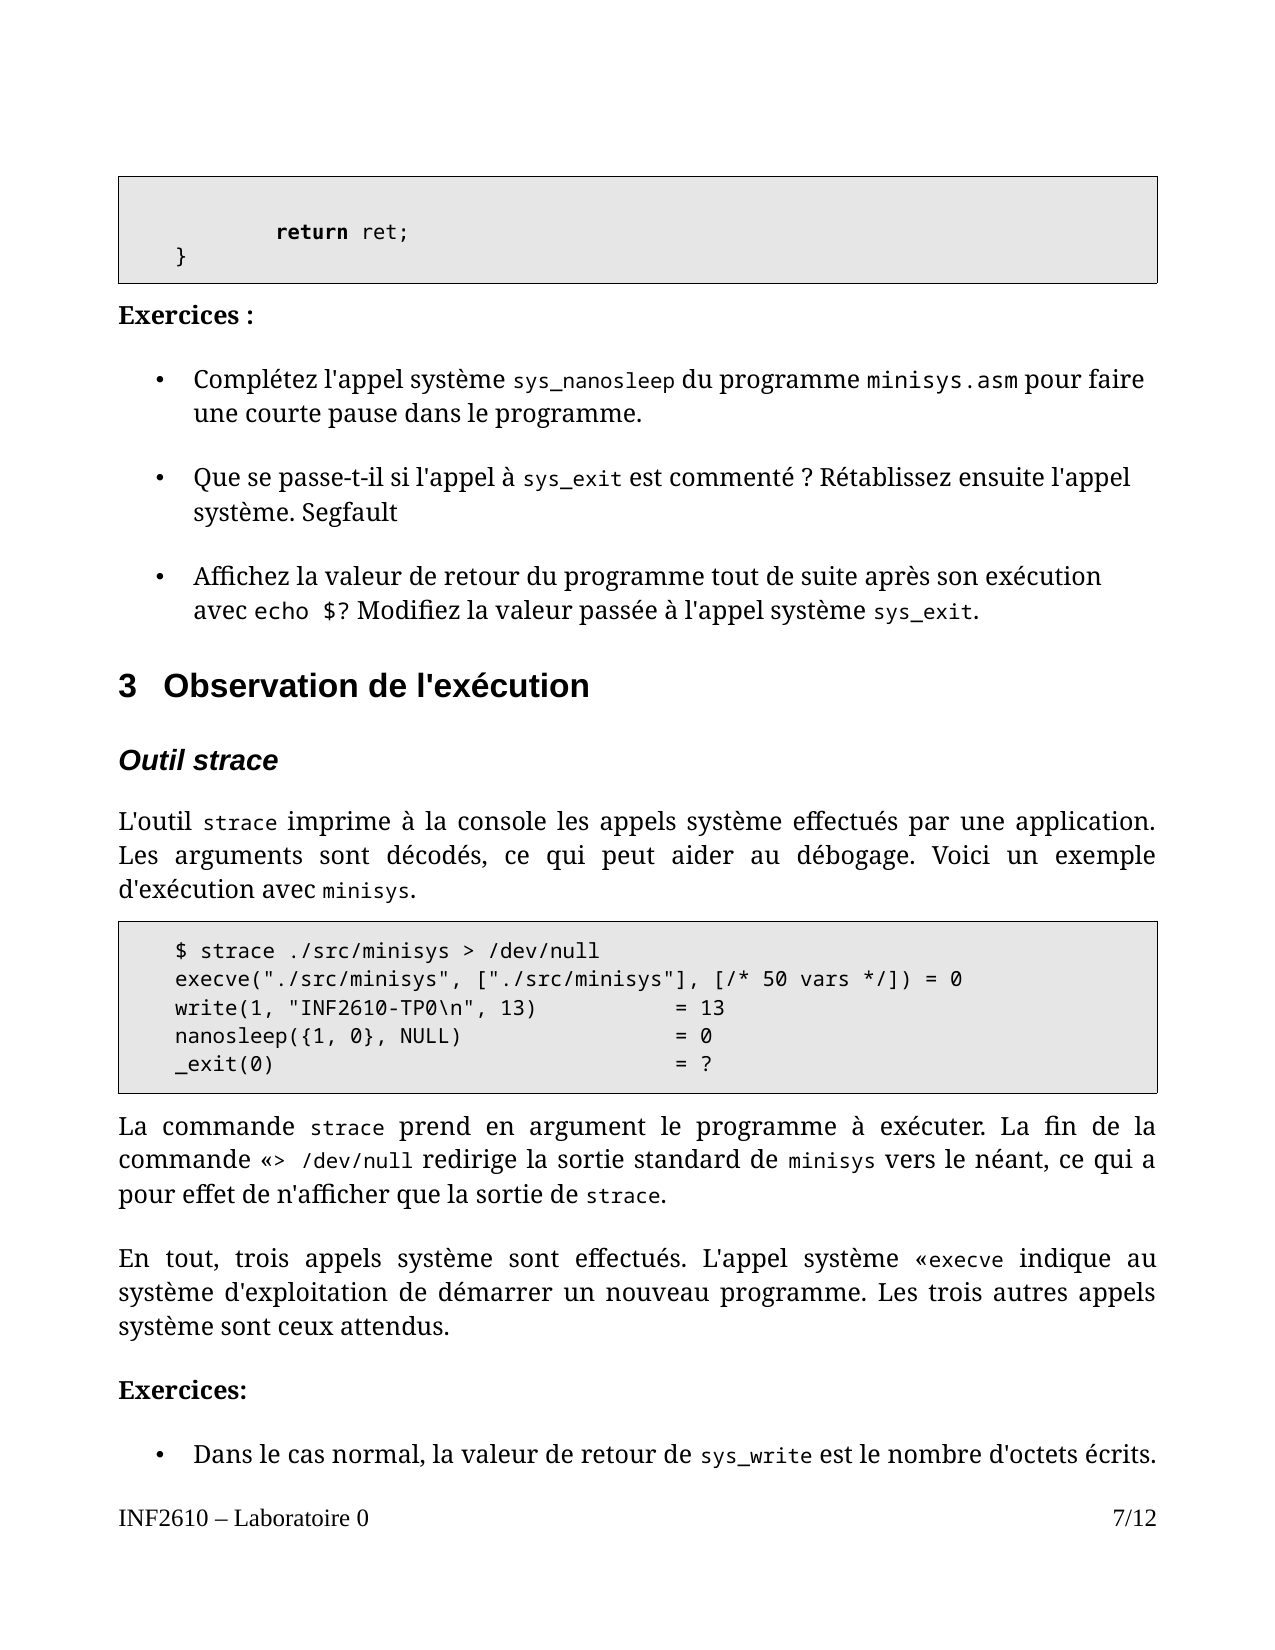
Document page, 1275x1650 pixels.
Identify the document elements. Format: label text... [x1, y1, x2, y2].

list Que se passe-t-il si l'appel à sys_exit est commenté ? Rétablissez ensuite l'appel système. Segfault [156, 460, 1157, 528]
text return ret; [119, 205, 1157, 229]
text write(1, "INF2610-TP0\n", 13) = 13 [119, 978, 1157, 1006]
text En tout, trois appels système sont effectués. L'appel système «execve indique au système d'exploitation de démarrer un nouveau programme. Les trois autres appels système sont ceux attendus. [118, 1240, 1157, 1342]
text Exercices : [118, 298, 1157, 332]
text $ strace ./src/minisys > /dev/null [119, 922, 1157, 949]
subtitle Observation de l'exécution [118, 666, 1157, 705]
list Affichez la valeur de retour du programme tout de suite après son exécution avec echo $? Modifiez la valeur passée à l'appel système sys_exit. [156, 558, 1157, 626]
list Complétez l'appel système sys_nanosleep du programme minisys.asm pour faire une courte pause dans le programme. [156, 362, 1157, 430]
text _exit(0) = ? [119, 1034, 1157, 1093]
text } [119, 229, 1157, 283]
text La commande strace prend en argument le programme à exécuter. La fin de la commande «> /dev/null redirige la sortie standard de minisys vers le néant, ce qui a pour effet de n'afficher que la sortie de strace. [118, 1108, 1157, 1210]
list Dans le cas normal, la valeur de retour de sys_write est le nombre d'octets écrits. [156, 1437, 1157, 1471]
subtitle Outil strace [118, 742, 1157, 776]
text Exercices: [118, 1372, 1157, 1407]
text L'outil strace imprime à la console les appels système effectués par une application. Les arguments sont décodés, ce qui peut aider au débogage. Voici un exemple d'exécution avec minisys. [118, 803, 1157, 906]
text execve("./src/minisys", ["./src/minisys"], [/* 50 vars */]) = 0 [119, 949, 1157, 978]
text nanosleep({1, 0}, NULL) = 0 [119, 1006, 1157, 1034]
